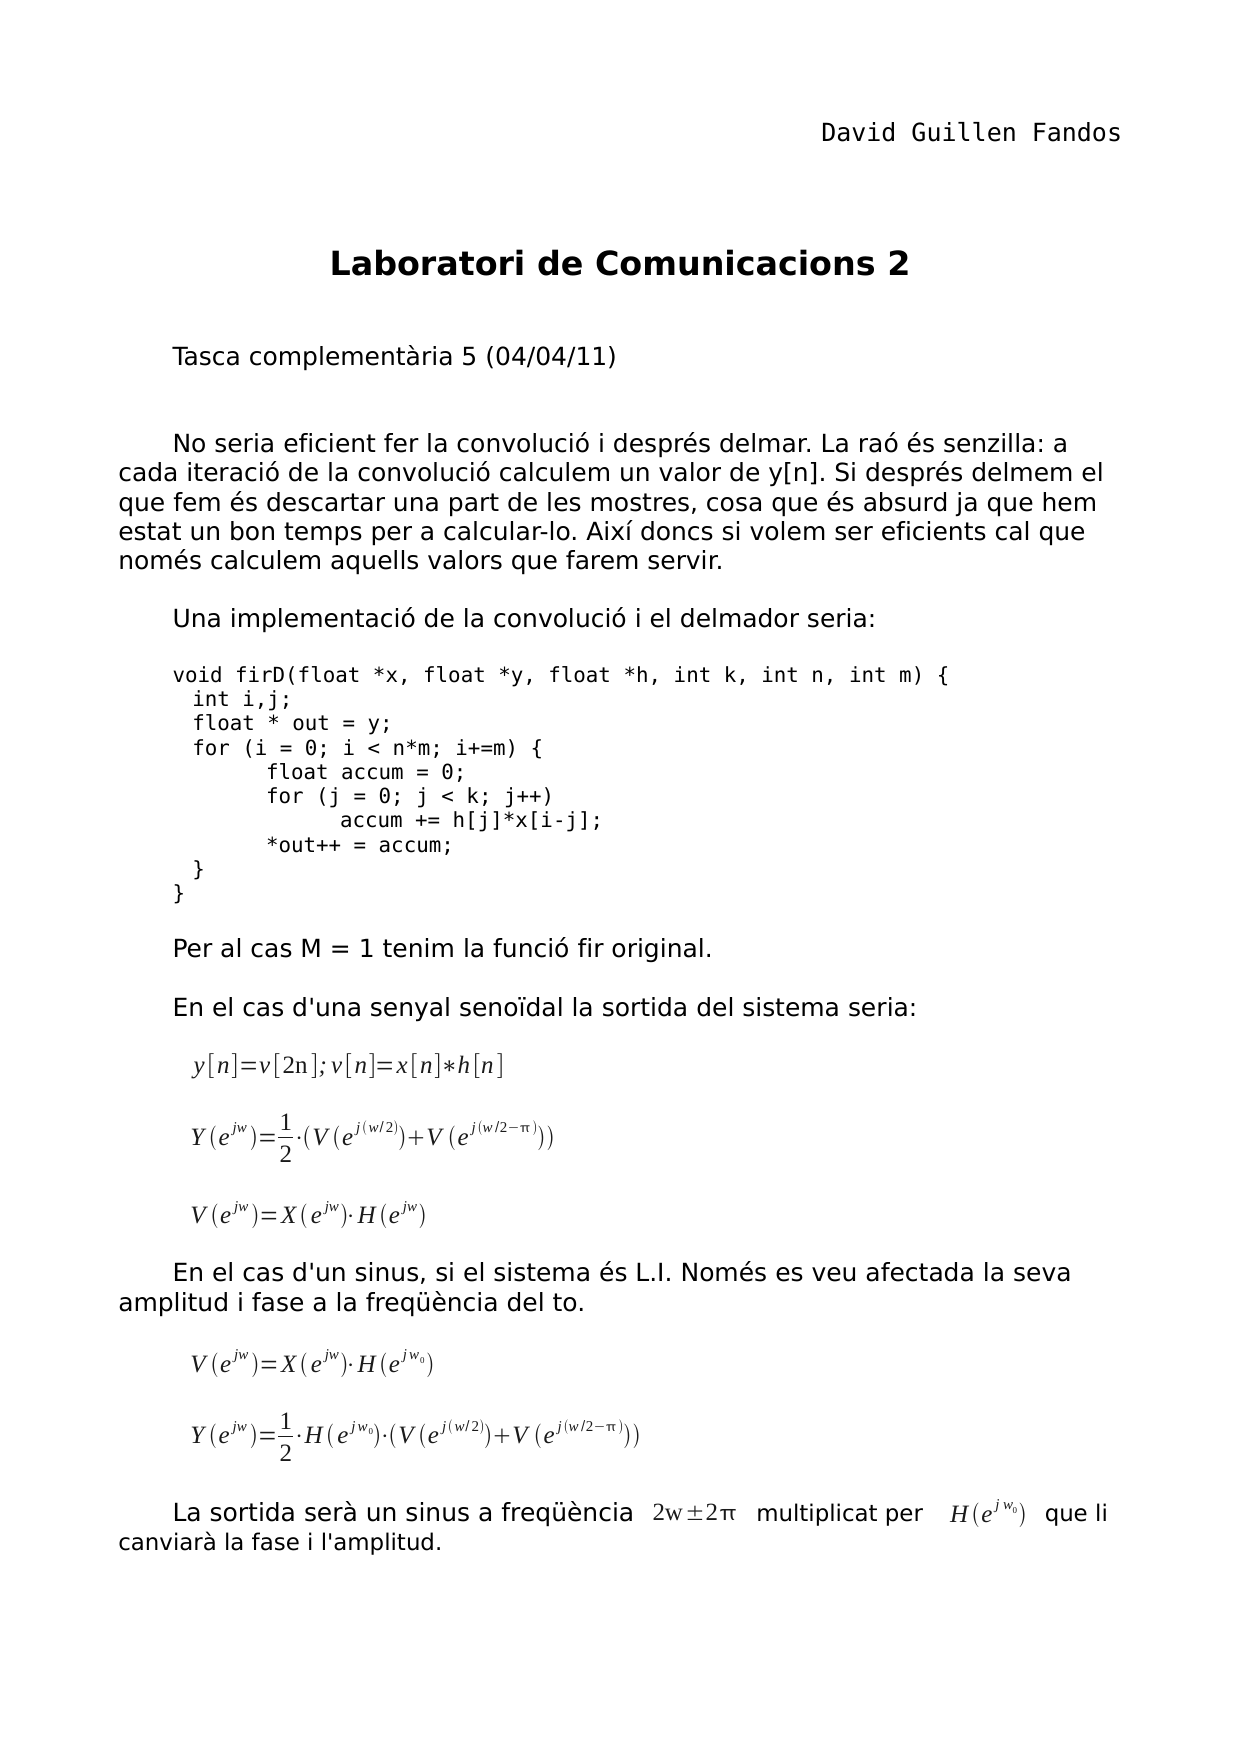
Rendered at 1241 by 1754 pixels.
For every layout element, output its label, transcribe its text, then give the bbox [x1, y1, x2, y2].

text Una implementació de la convolució i el delmador seria: [118, 604, 1122, 634]
text La sortida serà un sinus a freqüènciamultiplicat per que li canviarà la fase i l'amplitud. [118, 1496, 1122, 1555]
text Tasca complementària 5 (04/04/11) [118, 342, 1122, 371]
text Laboratori de Comunicacions 2 [118, 245, 1122, 284]
text float * out = y; [118, 711, 1122, 736]
text accum += h[j]*x[i-j]; [118, 808, 1122, 833]
text No seria eficient fer la convolució i després delmar. La raó és senzilla: a cada iteració de la convolució calculem un valor de y[n]. Si després delmem el que fem és descartar una part de les mostres, cosa que és absurd ja que hem estat un bon temps per a calcular-lo. Així doncs si volem ser eficients cal que només calculem aquells valors que farem servir. [118, 429, 1122, 575]
text } [118, 857, 1122, 881]
text *out++ = accum; [118, 833, 1122, 857]
text for (i = 0; i < n*m; i+=m) { [118, 736, 1122, 760]
text } [118, 881, 1122, 906]
text for (j = 0; j < k; j++) [118, 784, 1122, 808]
text En el cas d'una senyal senoïdal la sortida del sistema seria: [118, 993, 1122, 1022]
text void firD(float *x, float *y, float *h, int k, int n, int m) { [118, 663, 1122, 687]
text Per al cas M = 1 tenim la funció fir original. [118, 935, 1122, 964]
text int i,j; [118, 687, 1122, 711]
text En el cas d'un sinus, si el sistema és L.I. Només es veu afectada la seva amplitud i fase a la freqüència del to. [118, 1258, 1122, 1317]
text float accum = 0; [118, 760, 1122, 784]
